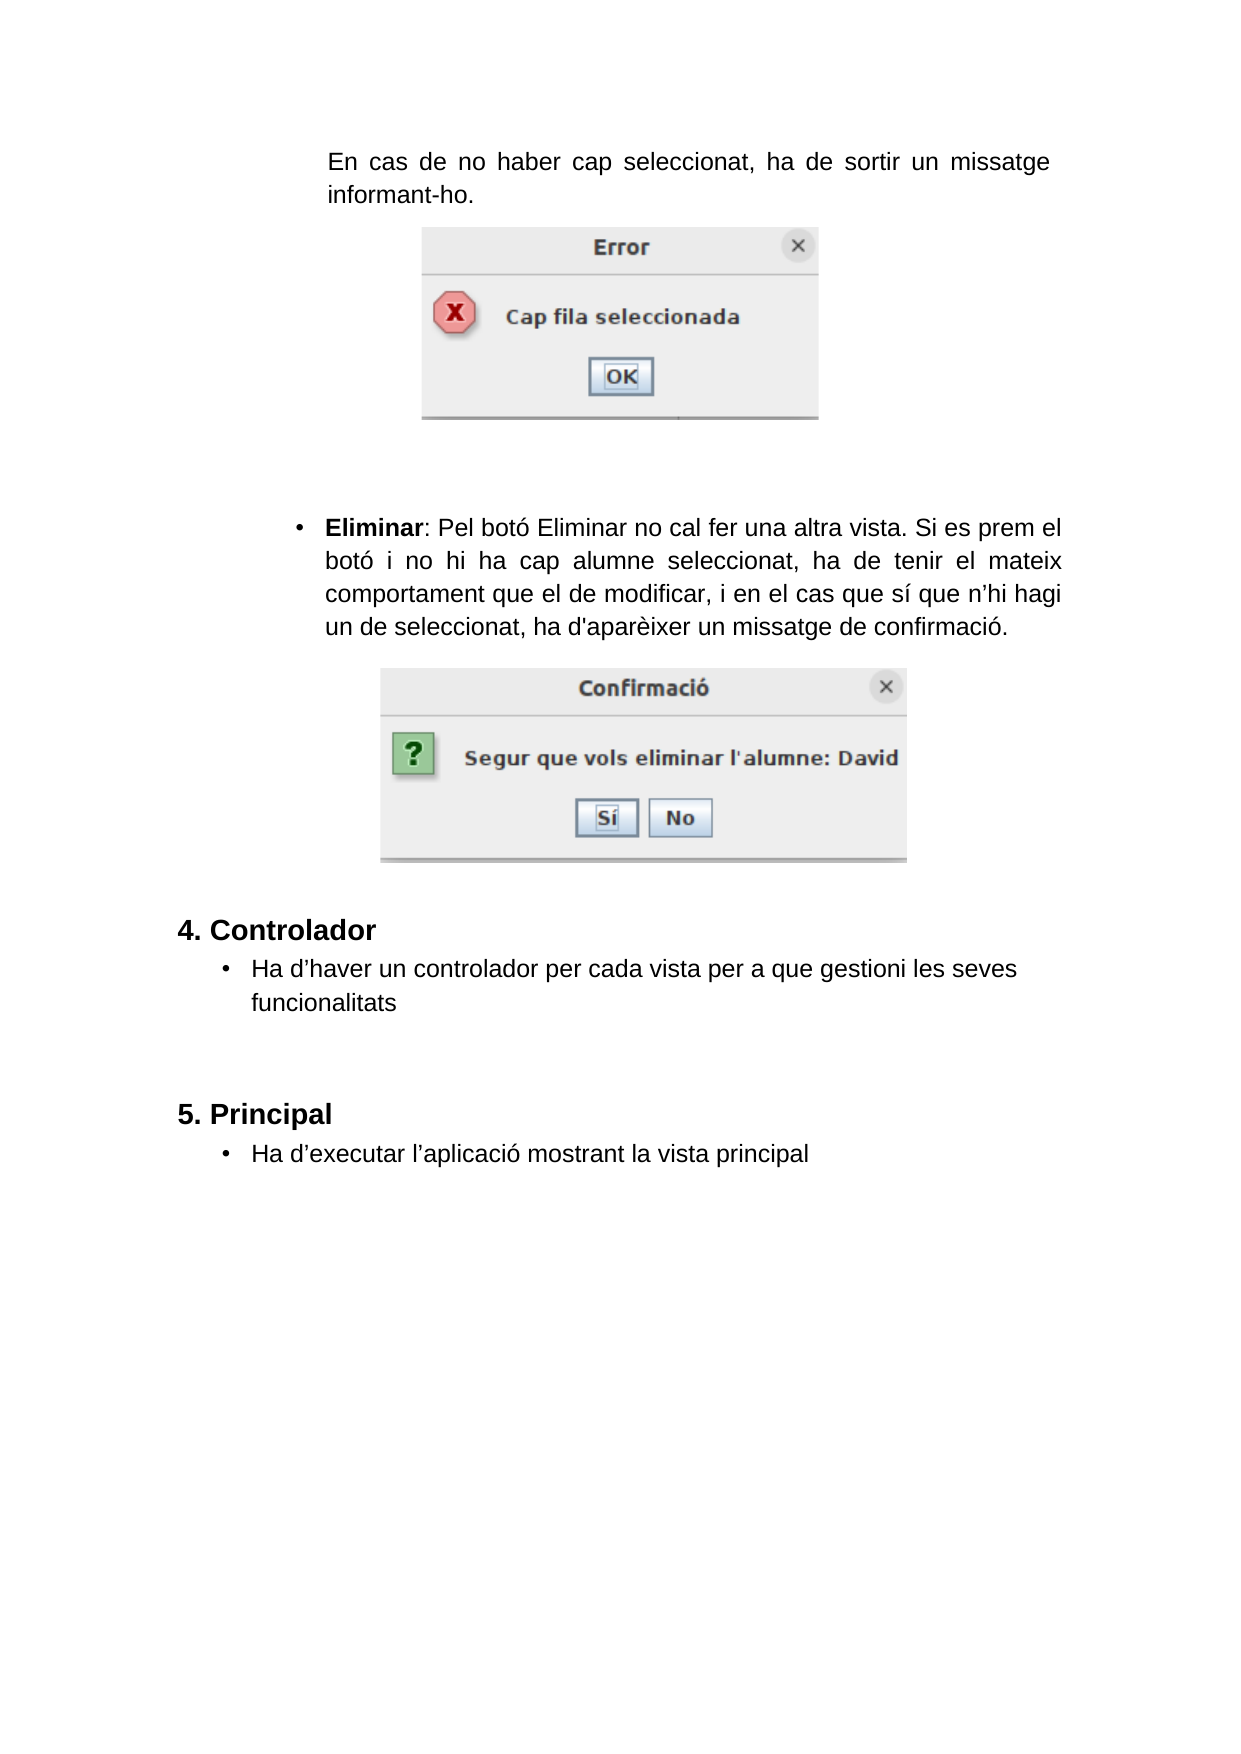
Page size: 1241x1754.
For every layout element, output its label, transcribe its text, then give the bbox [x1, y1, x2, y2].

list Eliminar: Pel botó Eliminar no cal fer una altra vista. Si es prem el botó i no hi ha cap alumne seleccionat, ha de tenir el mateix comportament que el de modificar, i en el cas que sí que n’hi hagi un de seleccionat, ha d'aparèixer un missatge de confirmació. [295, 513, 1063, 641]
list Ha d’executar l’aplicació mostrant la vista principal [222, 1139, 1063, 1168]
picture [380, 668, 907, 863]
text En cas de no haber cap seleccionat, ha de sortir un missatge informant-ho. [177, 147, 1063, 209]
list Ha d’haver un controlador per cada vista per a que gestioni les seves funcionalitats [222, 954, 1063, 1016]
picture [421, 227, 819, 420]
subtitle 4. Controlador [177, 912, 1063, 946]
subtitle 5. Principal [177, 1097, 1063, 1131]
